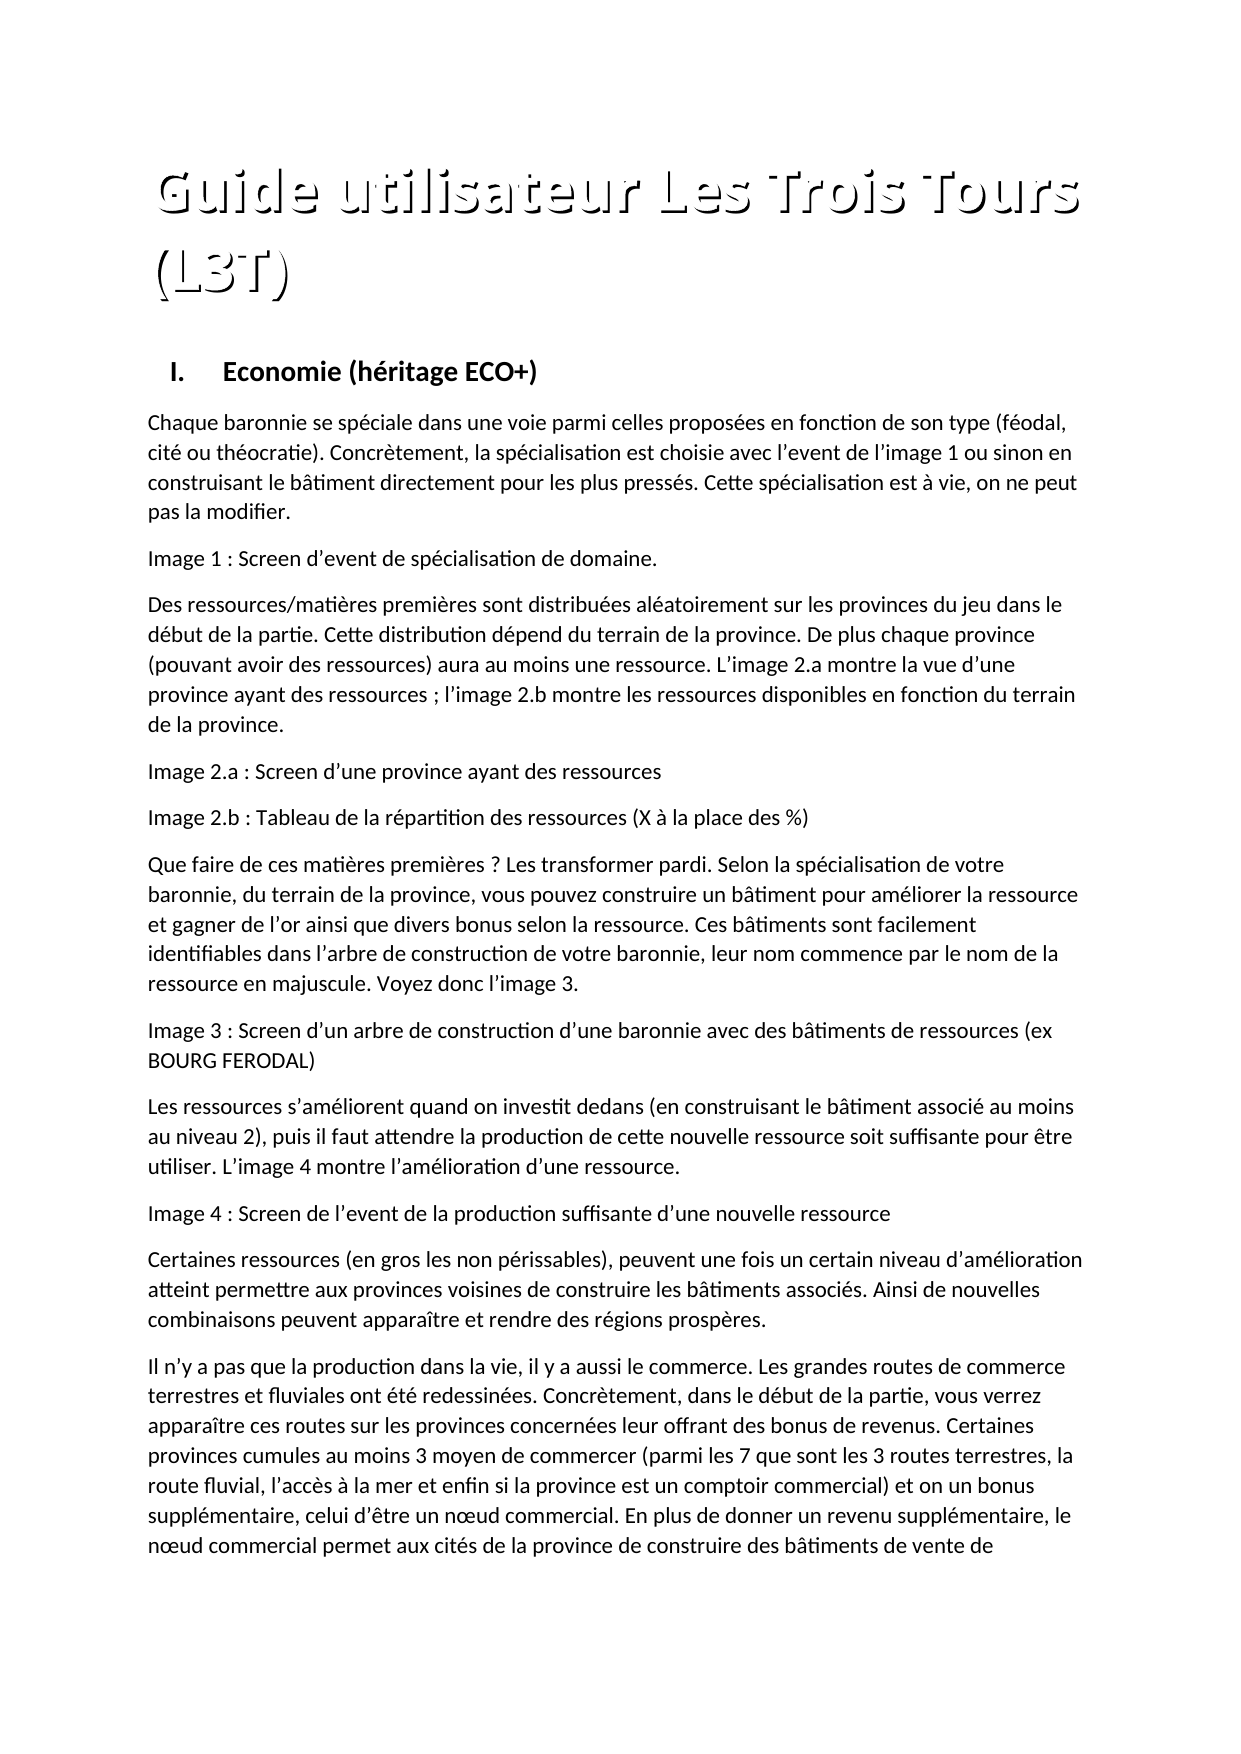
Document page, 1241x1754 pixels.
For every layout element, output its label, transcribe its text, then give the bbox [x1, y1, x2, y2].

text Image 2.b : Tableau de la répartition des ressources (X à la place des %) [148, 803, 1093, 831]
text Les ressources s’améliorent quand on investit dedans (en construisant le bâtiment associé au moins au niveau 2), puis il faut attendre la production de cette nouvelle ressource soit suffisante pour être utiliser. L’image 4 montre l’amélioration d’une ressource. [148, 1092, 1093, 1180]
text Image 3 : Screen d’un arbre de construction d’une baronnie avec des bâtiments de ressources (ex BOURG FERODAL) [148, 1016, 1093, 1074]
text Guide utilisateur Les Trois Tours (L3T) [148, 148, 1093, 307]
text Des ressources/matières premières sont distribuées aléatoirement sur les provinces du jeu dans le début de la partie. Cette distribution dépend du terrain de la province. De plus chaque province (pouvant avoir des ressources) aura au moins une ressource. L’image 2.a montre la vue d’une province ayant des ressources ; l’image 2.b montre les ressources disponibles en fonction du terrain de la province. [148, 591, 1093, 738]
text Image 2.a : Screen d’une province ayant des ressources [148, 757, 1093, 785]
list Economie (héritage ECO+) [185, 353, 1093, 389]
text Image 1 : Screen d’event de spécialisation de domaine. [148, 544, 1093, 572]
text Image 4 : Screen de l’event de la production suffisante d’une nouvelle ressource [148, 1199, 1093, 1227]
text Chaque baronnie se spéciale dans une voie parmi celles proposées en fonction de son type (féodal, cité ou théocratie). Concrètement, la spécialisation est choisie avec l’event de l’image 1 ou sinon en construisant le bâtiment directement pour les plus pressés. Cette spécialisation est à vie, on ne peut pas la modifier. [148, 408, 1093, 526]
text Certaines ressources (en gros les non périssables), peuvent une fois un certain niveau d’amélioration atteint permettre aux provinces voisines de construire les bâtiments associés. Ainsi de nouvelles combinaisons peuvent apparaître et rendre des régions prospères. [148, 1245, 1093, 1333]
text Que faire de ces matières premières ? Les transformer pardi. Selon la spécialisation de votre baronnie, du terrain de la province, vous pouvez construire un bâtiment pour améliorer la ressource et gagner de l’or ainsi que divers bonus selon la ressource. Ces bâtiments sont facilement identifiables dans l’arbre de construction de votre baronnie, leur nom commence par le nom de la ressource en majuscule. Voyez donc l’image 3. [148, 850, 1093, 997]
text Il n’y a pas que la production dans la vie, il y a aussi le commerce. Les grandes routes de commerce terrestres et fluviales ont été redessinées. Concrètement, dans le début de la partie, vous verrez apparaître ces routes sur les provinces concernées leur offrant des bonus de revenus. Certaines provinces cumules au moins 3 moyen de commercer (parmi les 7 que sont les 3 routes terrestres, la route fluvial, l’accès à la mer et enfin si la province est un comptoir commercial) et on un bonus supplémentaire, celui d’être un nœud commercial. En plus de donner un revenu supplémentaire, le nœud commercial permet aux cités de la province de construire des bâtiments de vente de [148, 1352, 1093, 1559]
